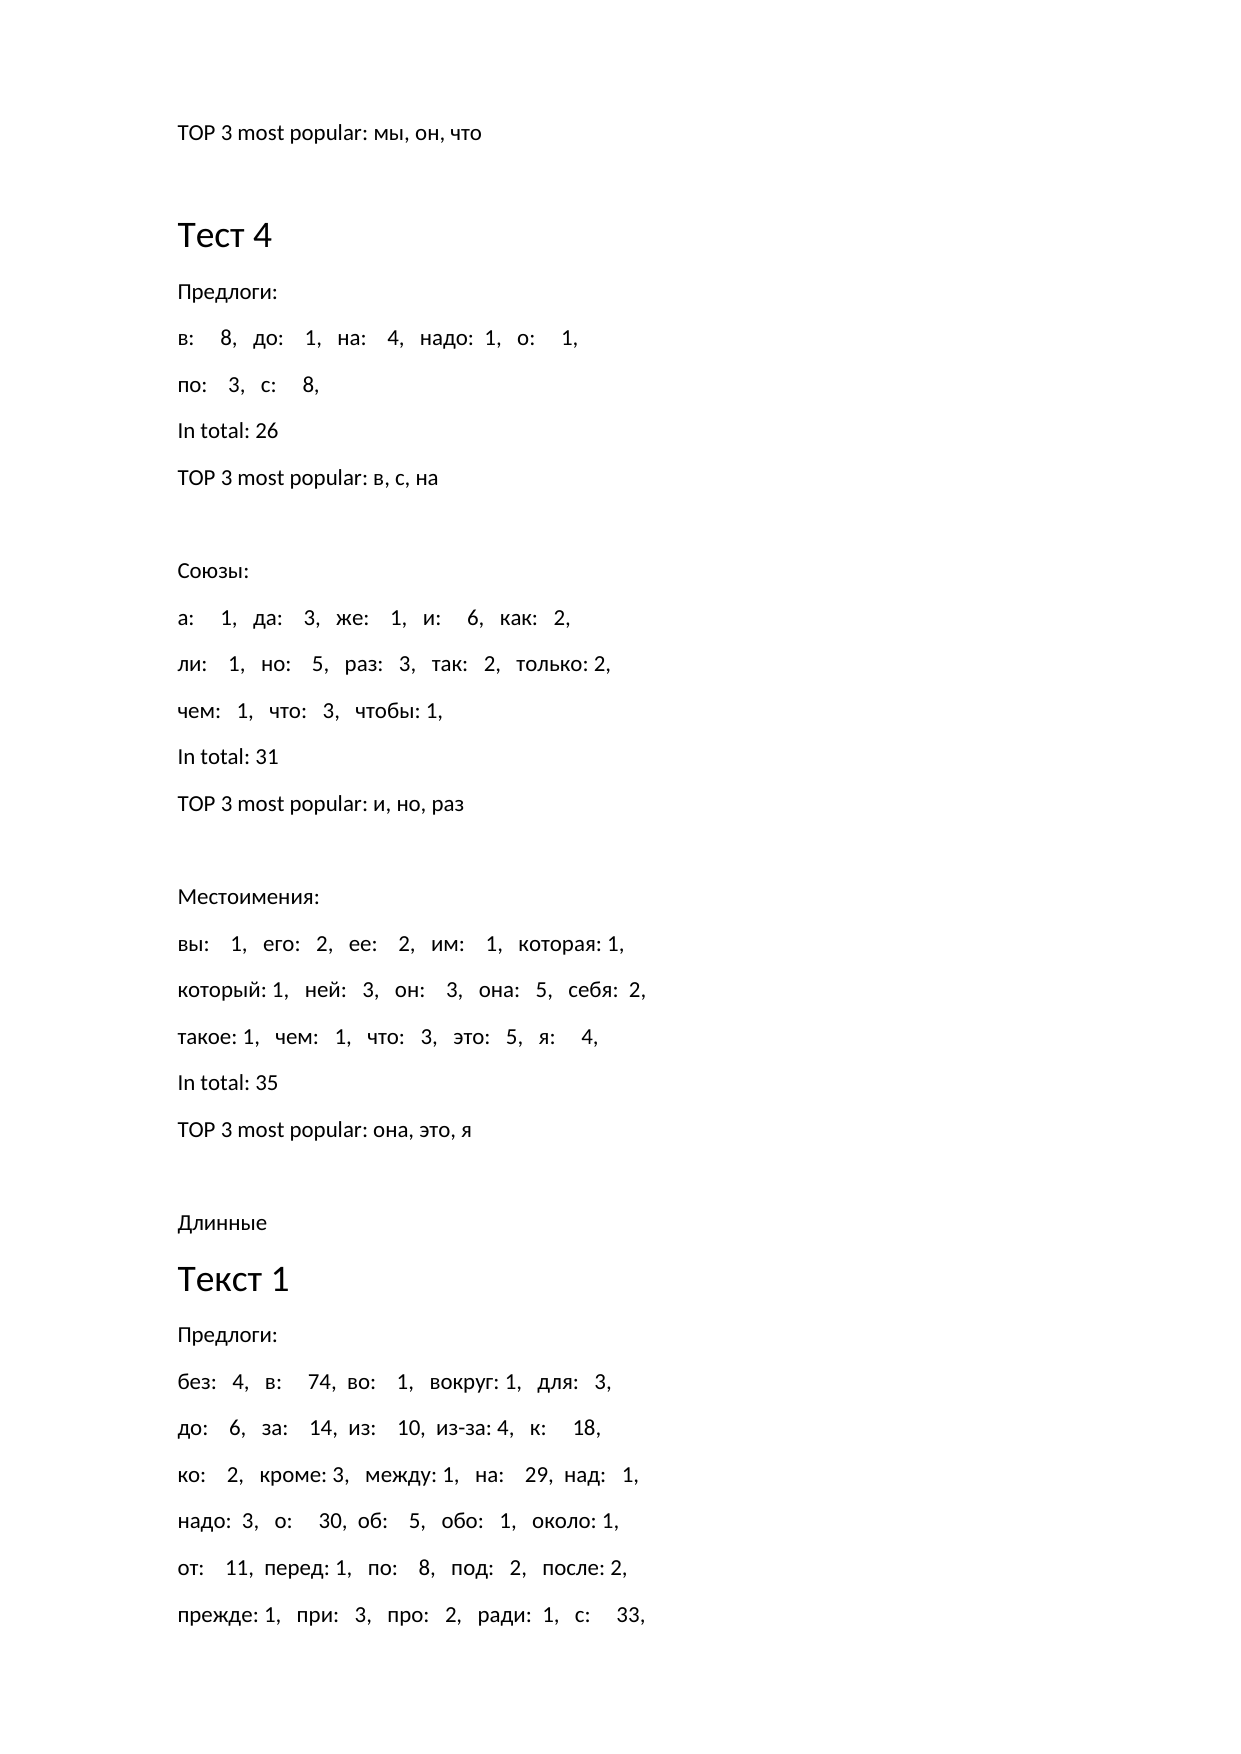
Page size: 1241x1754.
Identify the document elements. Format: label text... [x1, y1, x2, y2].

text от: 11, перед: 1, по: 8, под: 2, после: 2, [177, 1553, 1152, 1581]
text до: 6, за: 14, из: 10, из-за: 4, к: 18, [177, 1413, 1152, 1441]
text прежде: 1, при: 3, про: 2, ради: 1, с: 33, [177, 1600, 1152, 1628]
text Предлоги: [177, 277, 1152, 305]
text Текст 1 [177, 1255, 1152, 1301]
text такое: 1, чем: 1, что: 3, это: 5, я: 4, [177, 1022, 1152, 1050]
text Длинные [177, 1208, 1152, 1236]
text Тест 4 [177, 211, 1152, 257]
text TOP 3 most popular: в, с, на [177, 463, 1152, 491]
text надо: 3, о: 30, об: 5, обо: 1, около: 1, [177, 1507, 1152, 1534]
text без: 4, в: 74, во: 1, вокруг: 1, для: 3, [177, 1367, 1152, 1395]
text вы: 1, его: 2, ее: 2, им: 1, которая: 1, [177, 929, 1152, 957]
text Местоимения: [177, 882, 1152, 910]
text In total: 26 [177, 417, 1152, 444]
text а: 1, да: 3, же: 1, и: 6, как: 2, [177, 603, 1152, 631]
text In total: 35 [177, 1068, 1152, 1096]
text Союзы: [177, 556, 1152, 584]
text чем: 1, что: 3, чтобы: 1, [177, 696, 1152, 724]
text по: 3, с: 8, [177, 370, 1152, 398]
text ли: 1, но: 5, раз: 3, так: 2, только: 2, [177, 649, 1152, 677]
text TOP 3 most popular: и, но, раз [177, 789, 1152, 817]
text In total: 31 [177, 742, 1152, 771]
text ко: 2, кроме: 3, между: 1, на: 29, над: 1, [177, 1460, 1152, 1488]
text TOP 3 most popular: она, это, я [177, 1115, 1152, 1143]
text Предлоги: [177, 1320, 1152, 1348]
text который: 1, ней: 3, он: 3, она: 5, себя: 2, [177, 975, 1152, 1003]
text TOP 3 most popular: мы, он, что [177, 118, 1152, 146]
text в: 8, до: 1, на: 4, надо: 1, о: 1, [177, 323, 1152, 351]
